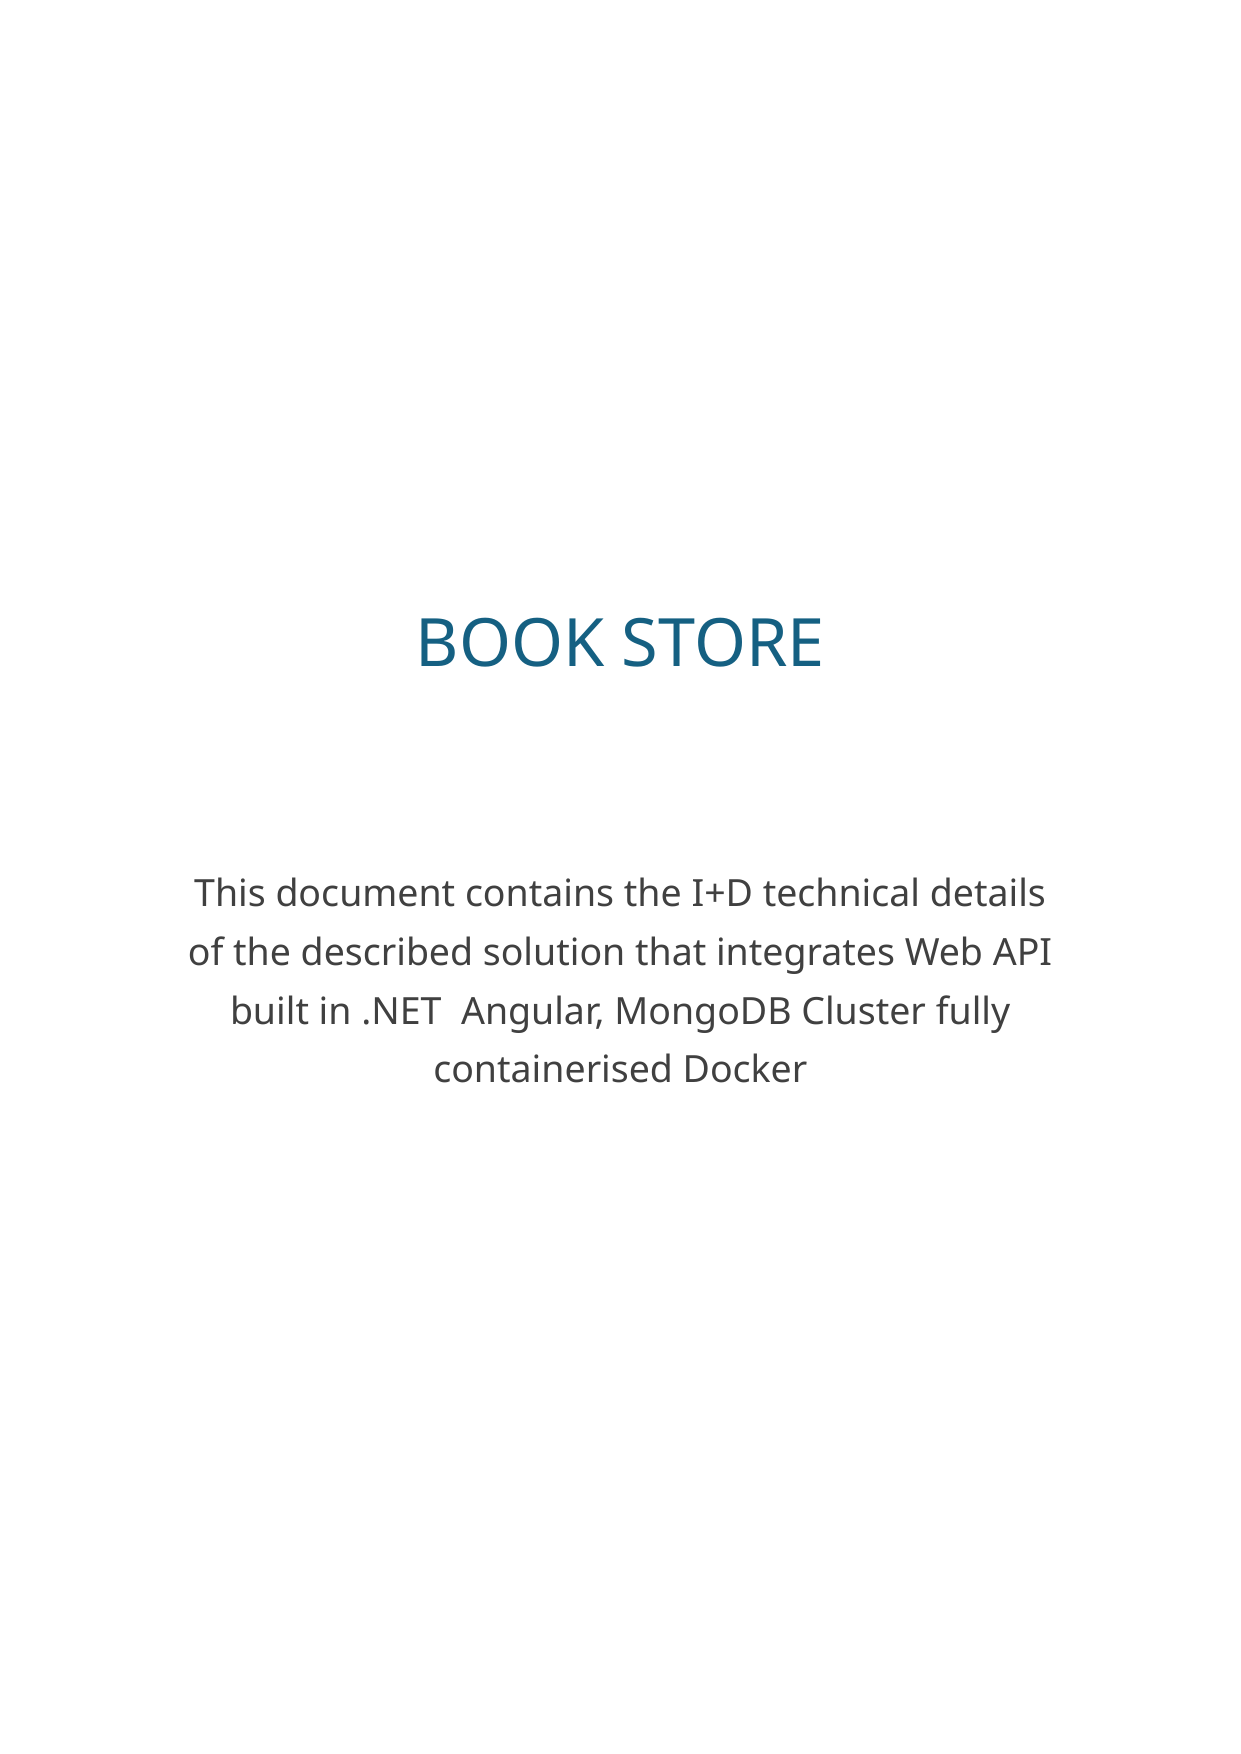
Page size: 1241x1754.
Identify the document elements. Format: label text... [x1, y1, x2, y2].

text Book STORE [177, 595, 1063, 686]
text This document contains the I+D technical details of the described solution that integrates Web API built in .NET Angular, MongoDB Cluster fully containerised Docker [177, 867, 1063, 1094]
